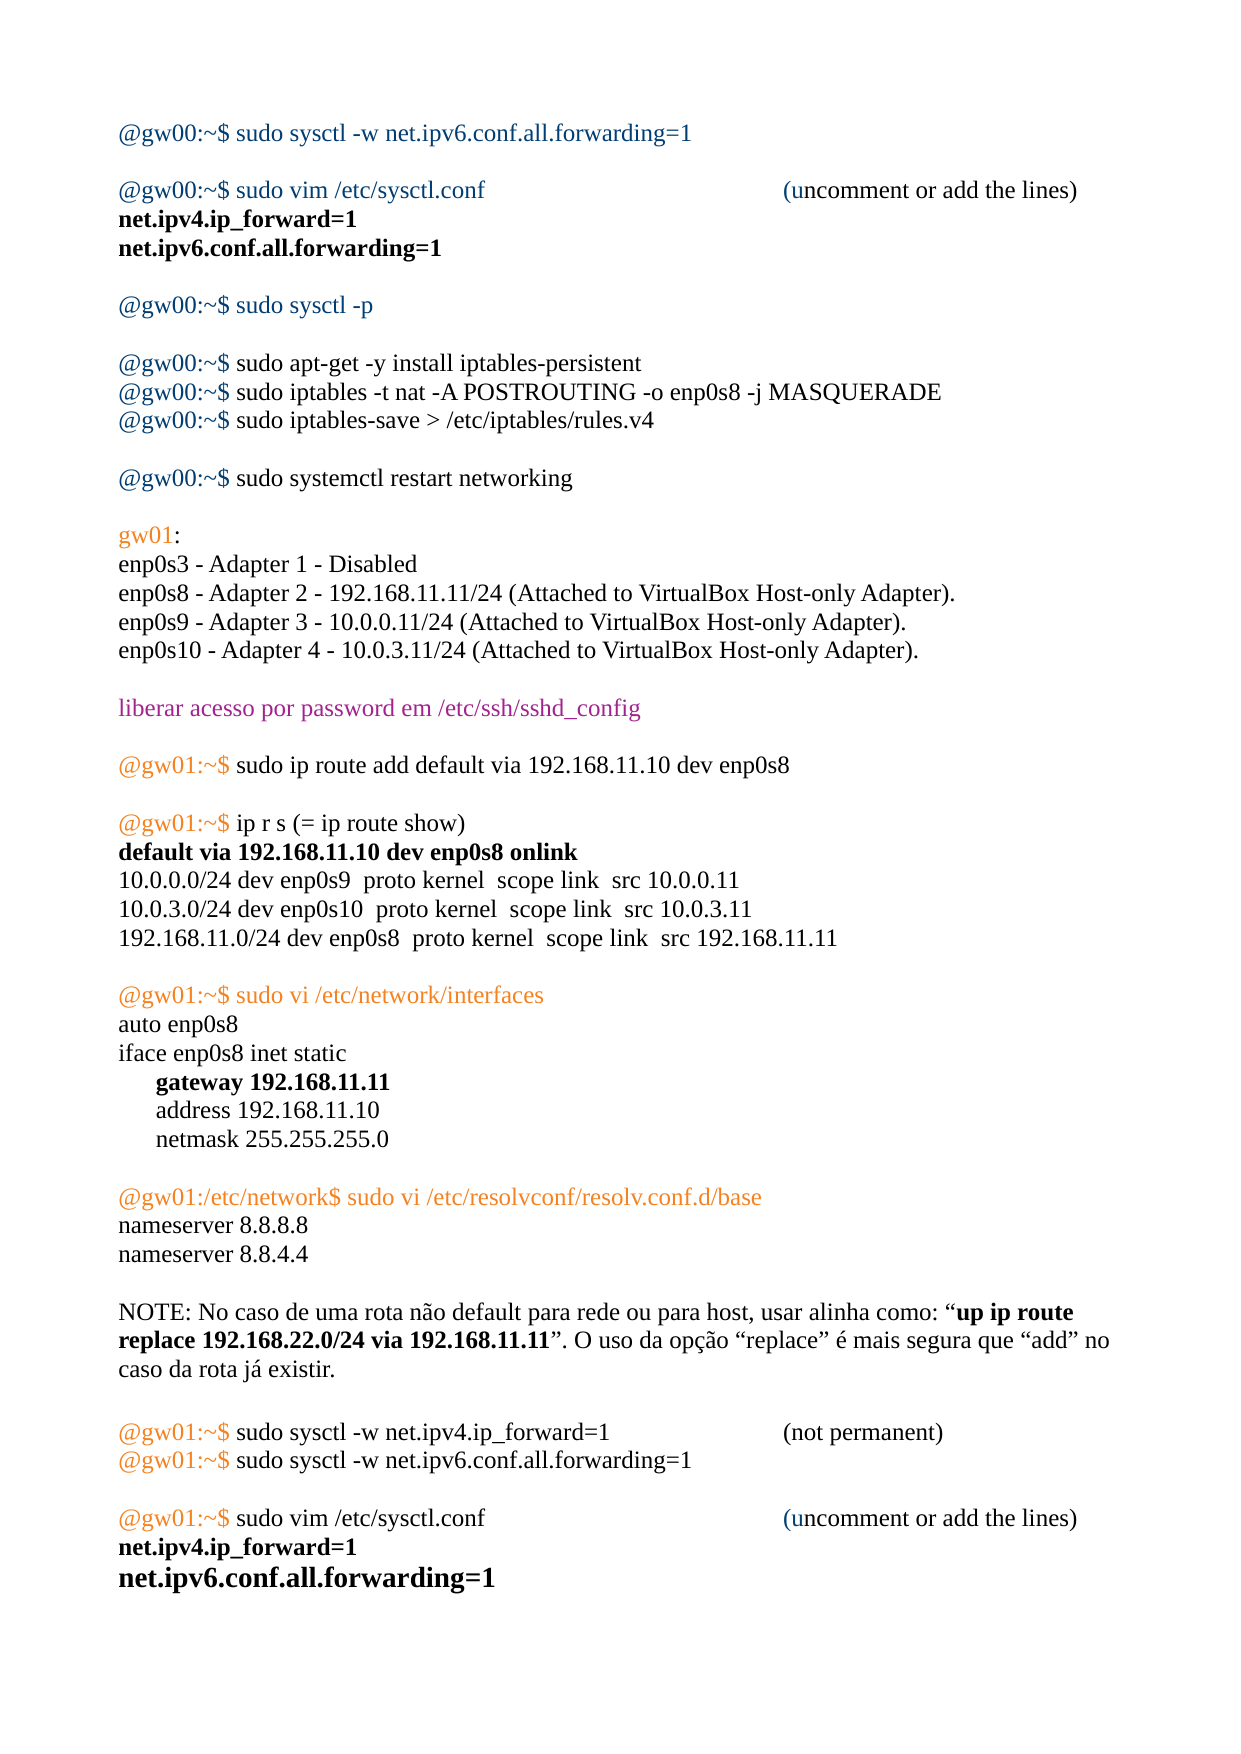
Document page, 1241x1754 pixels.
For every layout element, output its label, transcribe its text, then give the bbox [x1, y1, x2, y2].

text @gw01:~$ ip r s (= ip route show) [118, 808, 1122, 837]
text net.ipv6.conf.all.forwarding=1 [118, 1560, 1122, 1594]
text @gw00:~$ sudo sysctl -p [118, 291, 1122, 319]
text 192.168.11.0/24 dev enp0s8 proto kernel scope link src 192.168.11.11 [118, 923, 1122, 952]
text @gw00:~$ sudo iptables -t nat -A POSTROUTING -o enp0s8 -j MASQUERADE [118, 377, 1122, 406]
text @gw01:/etc/network$ sudo vi /etc/resolvconf/resolv.conf.d/base [118, 1182, 1122, 1211]
text auto enp0s8 [118, 1009, 1122, 1038]
text @gw01:~$ sudo ip route add default via 192.168.11.10 dev enp0s8 [118, 751, 1122, 779]
text @gw00:~$ sudo sysctl -w net.ipv6.conf.all.forwarding=1 [118, 118, 1122, 147]
text gw01: [118, 521, 1122, 549]
text net.ipv6.conf.all.forwarding=1 [118, 233, 1122, 262]
text iface enp0s8 inet static [118, 1038, 1122, 1067]
text nameserver 8.8.8.8 [118, 1211, 1122, 1239]
text enp0s9 - Adapter 3 - 10.0.0.11/24 (Attached to VirtualBox Host-only Adapter). [118, 607, 1122, 636]
text @gw01:~$ sudo vim /etc/sysctl.conf (uncomment or add the lines) [118, 1503, 1122, 1532]
text 10.0.0.0/24 dev enp0s9 proto kernel scope link src 10.0.0.11 [118, 866, 1122, 894]
text net.ipv4.ip_forward=1 [118, 1532, 1122, 1560]
text netmask 255.255.255.0 [118, 1124, 1122, 1153]
text NOTE: No caso de uma rota não default para rede ou para host, usar alinha como: “up ip route replace 192.168.22.0/24 via 192.168.11.11”. O uso da opção “replace” é mais segura que “add” no caso da rota já existir. [118, 1297, 1122, 1383]
text enp0s8 - Adapter 2 - 192.168.11.11/24 (Attached to VirtualBox Host-only Adapter). [118, 578, 1122, 607]
text enp0s10 - Adapter 4 - 10.0.3.11/24 (Attached to VirtualBox Host-only Adapter). [118, 636, 1122, 664]
text @gw00:~$ sudo iptables-save > /etc/iptables/rules.v4 [118, 406, 1122, 434]
text @gw01:~$ sudo sysctl -w net.ipv4.ip_forward=1 (not permanent) [118, 1417, 1122, 1445]
text address 192.168.11.10 [118, 1096, 1122, 1124]
text net.ipv4.ip_forward=1 [118, 204, 1122, 233]
text gateway 192.168.11.11 [118, 1067, 1122, 1096]
text @gw00:~$ sudo vim /etc/sysctl.conf (uncomment or add the lines) [118, 176, 1122, 204]
text @gw01:~$ sudo sysctl -w net.ipv6.conf.all.forwarding=1 [118, 1445, 1122, 1474]
text enp0s3 - Adapter 1 - Disabled [118, 549, 1122, 578]
text @gw01:~$ sudo vi /etc/network/interfaces [118, 981, 1122, 1009]
text nameserver 8.8.4.4 [118, 1239, 1122, 1268]
text @gw00:~$ sudo apt-get -y install iptables-persistent [118, 348, 1122, 377]
text 10.0.3.0/24 dev enp0s10 proto kernel scope link src 10.0.3.11 [118, 894, 1122, 923]
text @gw00:~$ sudo systemctl restart networking [118, 463, 1122, 492]
text liberar acesso por password em /etc/ssh/sshd_config [118, 693, 1122, 722]
text default via 192.168.11.10 dev enp0s8 onlink [118, 837, 1122, 866]
